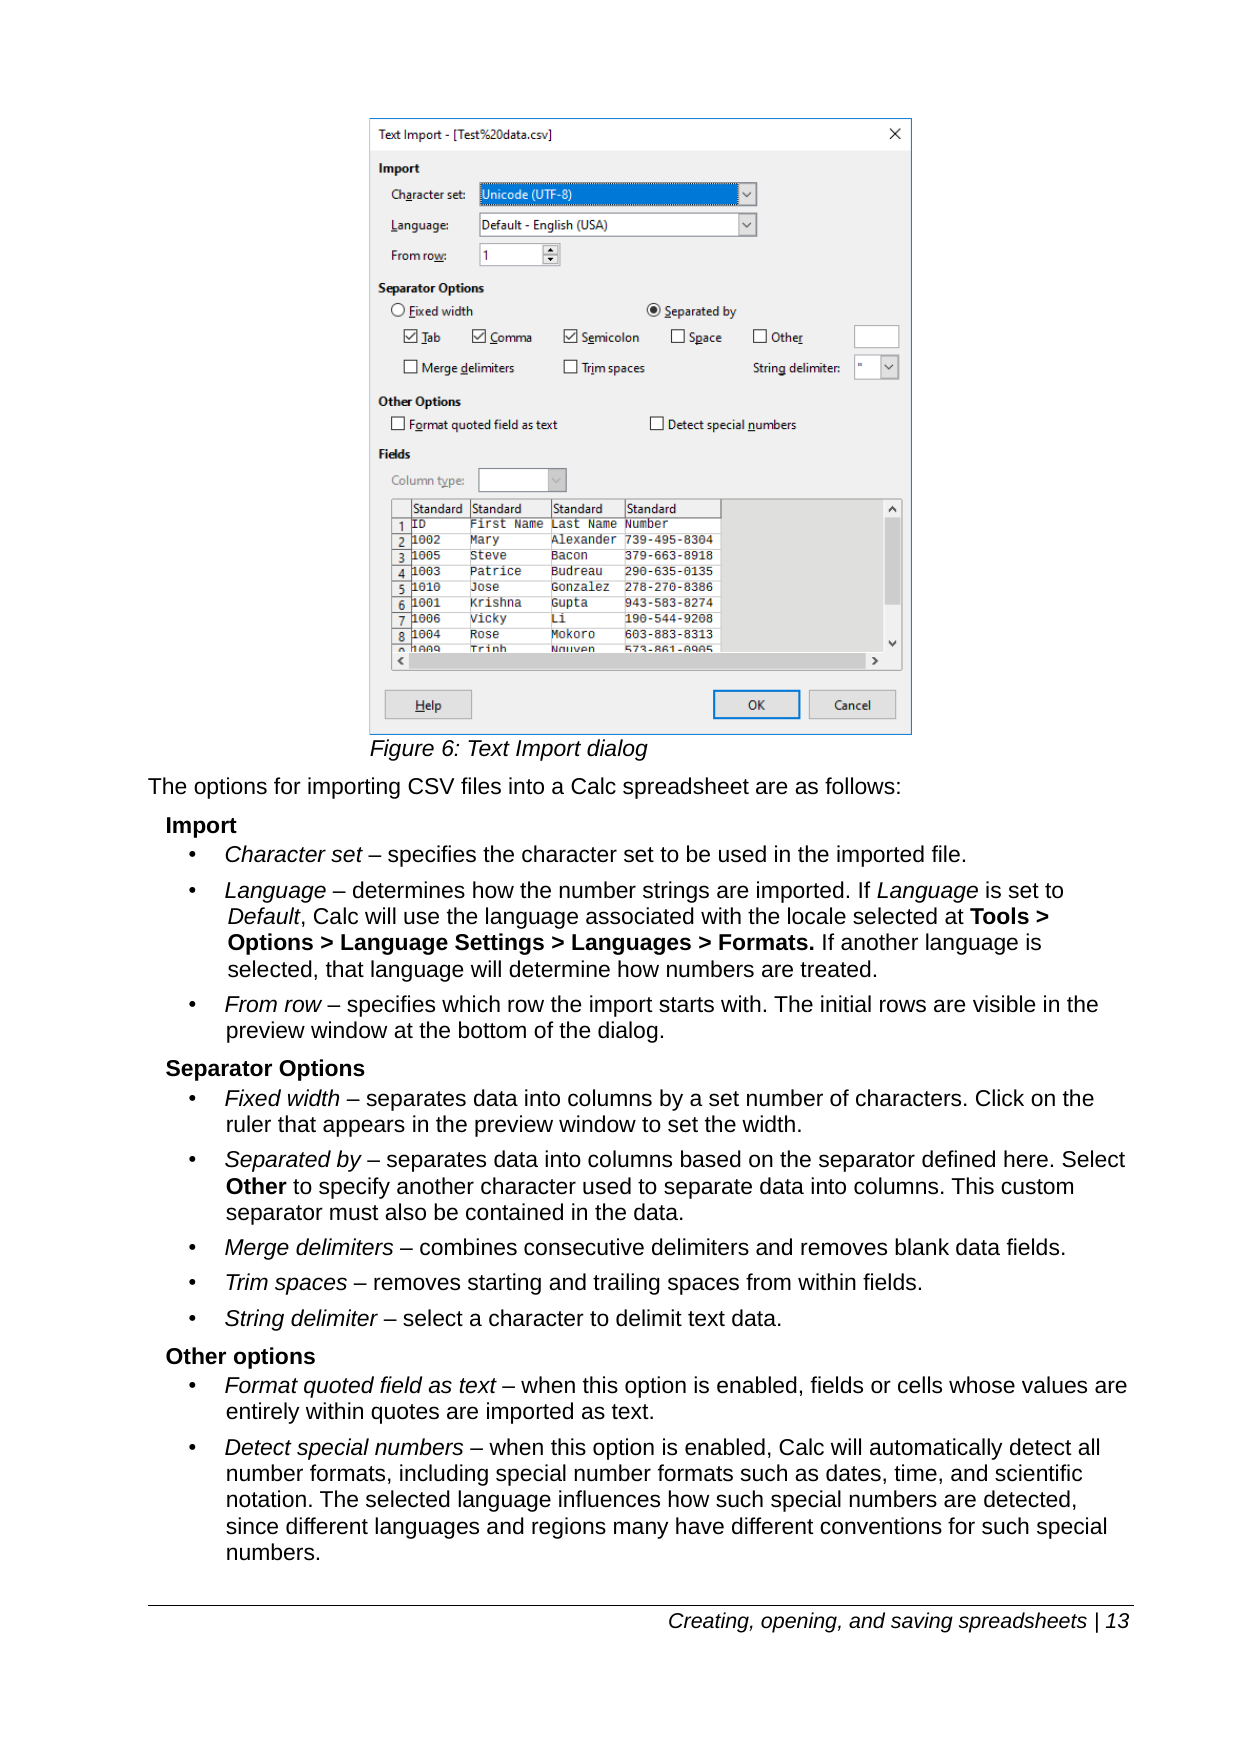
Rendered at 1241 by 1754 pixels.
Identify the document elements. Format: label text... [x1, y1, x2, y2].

list String delimiter – select a character to delimit text data. [185, 1302, 1134, 1334]
list From row – specifies which row the import starts with. The initial rows are visible in the preview window at the bottom of the dialog. [185, 988, 1134, 1047]
list Detect special numbers – when this option is enabled, Calc will automatically detect all number formats, including special number formats such as dates, time, and scientific notation. The selected language influences how such special numbers are detected, since different languages and regions many have different conventions for such special numbers. [185, 1431, 1134, 1565]
list Format quoted field as text – when this option is enabled, fields or cells whose values are entirely within quotes are imported as text. [185, 1369, 1134, 1425]
picture [369, 118, 912, 735]
text Separator Options [165, 1055, 1134, 1082]
list Separated by – separates data into columns based on the separator defined here. Select Other to specify another character used to separate data into columns. This custom separator must also be contained in the data. [185, 1143, 1134, 1225]
text Figure 6: Text Import dialog [369, 735, 912, 761]
list Trim spaces – removes starting and trailing spaces from within fields. [185, 1266, 1134, 1296]
list Language – determines how the number strings are imported. If Language is set to Default, Calc will use the language associated with the locale selected at Tools > Options > Language Settings > Languages > Formats. If another language is selected, that language will determine how numbers are treated. [185, 874, 1134, 982]
text Other options [165, 1343, 1134, 1369]
list The options for importing CSV files into a Calc spreadsheet are as follows: [148, 773, 1134, 800]
list Fixed width – separates data into columns by a set number of characters. Click on the ruler that appears in the preview window to set the width. [185, 1082, 1134, 1137]
list Character set – specifies the character set to be used in the imported file. [185, 838, 1134, 868]
text Import [165, 812, 1134, 838]
list Merge delimiters – combines consecutive delimiters and removes blank data fields. [185, 1231, 1134, 1261]
